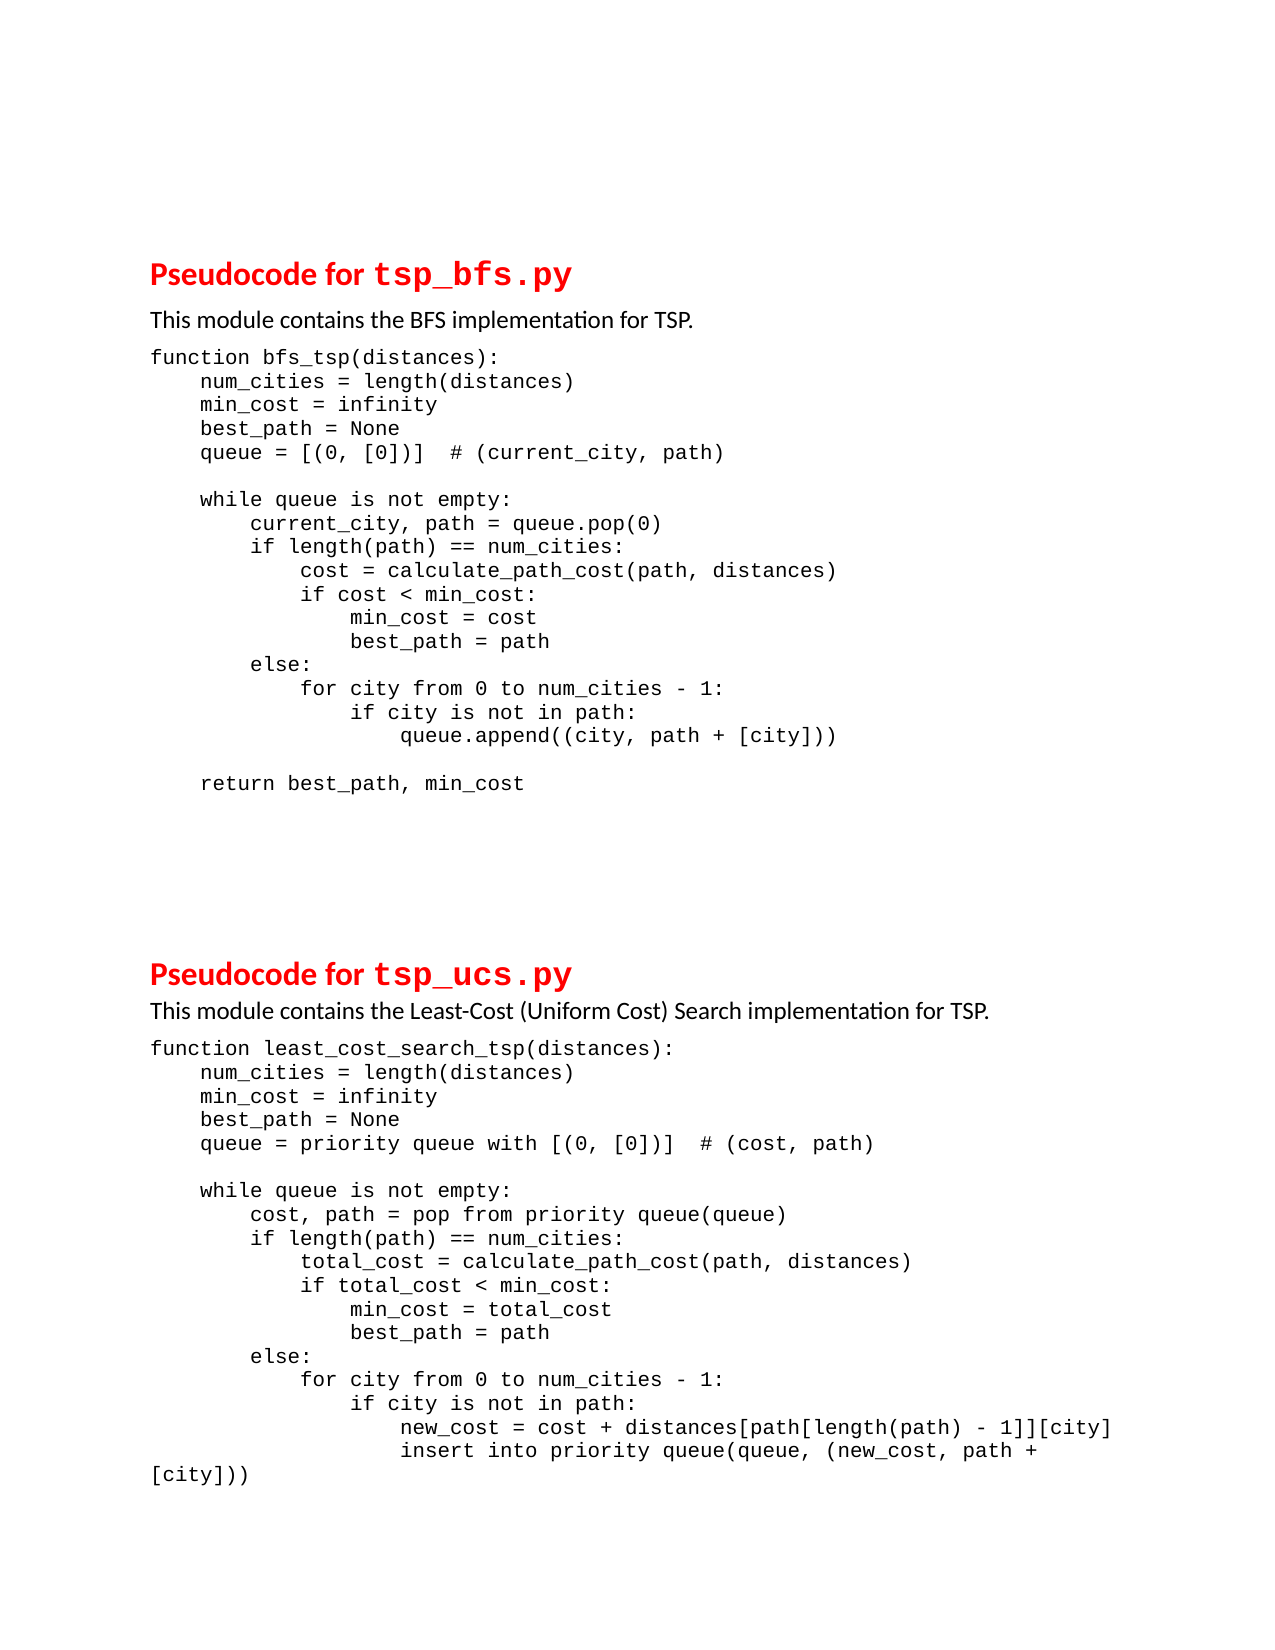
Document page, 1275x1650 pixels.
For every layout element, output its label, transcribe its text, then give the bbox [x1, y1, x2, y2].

text min_cost = infinity [150, 394, 1125, 418]
text This module contains the Least-Cost (Uniform Cost) Search implementation for TSP. [150, 995, 1125, 1026]
subtitle Pseudocode for tsp_bfs.py [150, 253, 1125, 296]
text new_cost = cost + distances[path[length(path) - 1]][city] [150, 1417, 1125, 1440]
text cost, path = pop from priority queue(queue) [150, 1204, 1125, 1228]
text queue = priority queue with [(0, [0])] # (cost, path) [150, 1133, 1125, 1157]
text for city from 0 to num_cities - 1: [150, 1369, 1125, 1393]
text num_cities = length(distances) [150, 1062, 1125, 1086]
text queue = [(0, [0])] # (current_city, path) [150, 442, 1125, 465]
text total_cost = calculate_path_cost(path, distances) [150, 1251, 1125, 1275]
text min_cost = total_cost [150, 1298, 1125, 1322]
text min_cost = infinity [150, 1086, 1125, 1109]
text cost = calculate_path_cost(path, distances) [150, 560, 1125, 583]
text This module contains the BFS implementation for TSP. [150, 304, 1125, 334]
text return best_path, min_cost [150, 773, 1125, 796]
text insert into priority queue(queue, (new_cost, path + [city])) [150, 1440, 1125, 1488]
text queue.append((city, path + [city])) [150, 725, 1125, 749]
text best_path = None [150, 1109, 1125, 1133]
text if length(path) == num_cities: [150, 536, 1125, 560]
text Pseudocode for tsp_ucs.py [150, 927, 1125, 995]
text if city is not in path: [150, 702, 1125, 725]
text if cost < min_cost: [150, 583, 1125, 607]
text if length(path) == num_cities: [150, 1228, 1125, 1251]
text while queue is not empty: [150, 489, 1125, 513]
text function bfs_tsp(distances): [150, 347, 1125, 371]
text for city from 0 to num_cities - 1: [150, 678, 1125, 702]
text if city is not in path: [150, 1393, 1125, 1417]
text else: [150, 654, 1125, 678]
text while queue is not empty: [150, 1180, 1125, 1204]
text current_city, path = queue.pop(0) [150, 513, 1125, 536]
text function least_cost_search_tsp(distances): [150, 1038, 1125, 1062]
text if total_cost < min_cost: [150, 1275, 1125, 1298]
text else: [150, 1346, 1125, 1369]
text best_path = None [150, 418, 1125, 442]
text best_path = path [150, 1322, 1125, 1346]
text num_cities = length(distances) [150, 371, 1125, 394]
text min_cost = cost [150, 607, 1125, 631]
text best_path = path [150, 631, 1125, 654]
